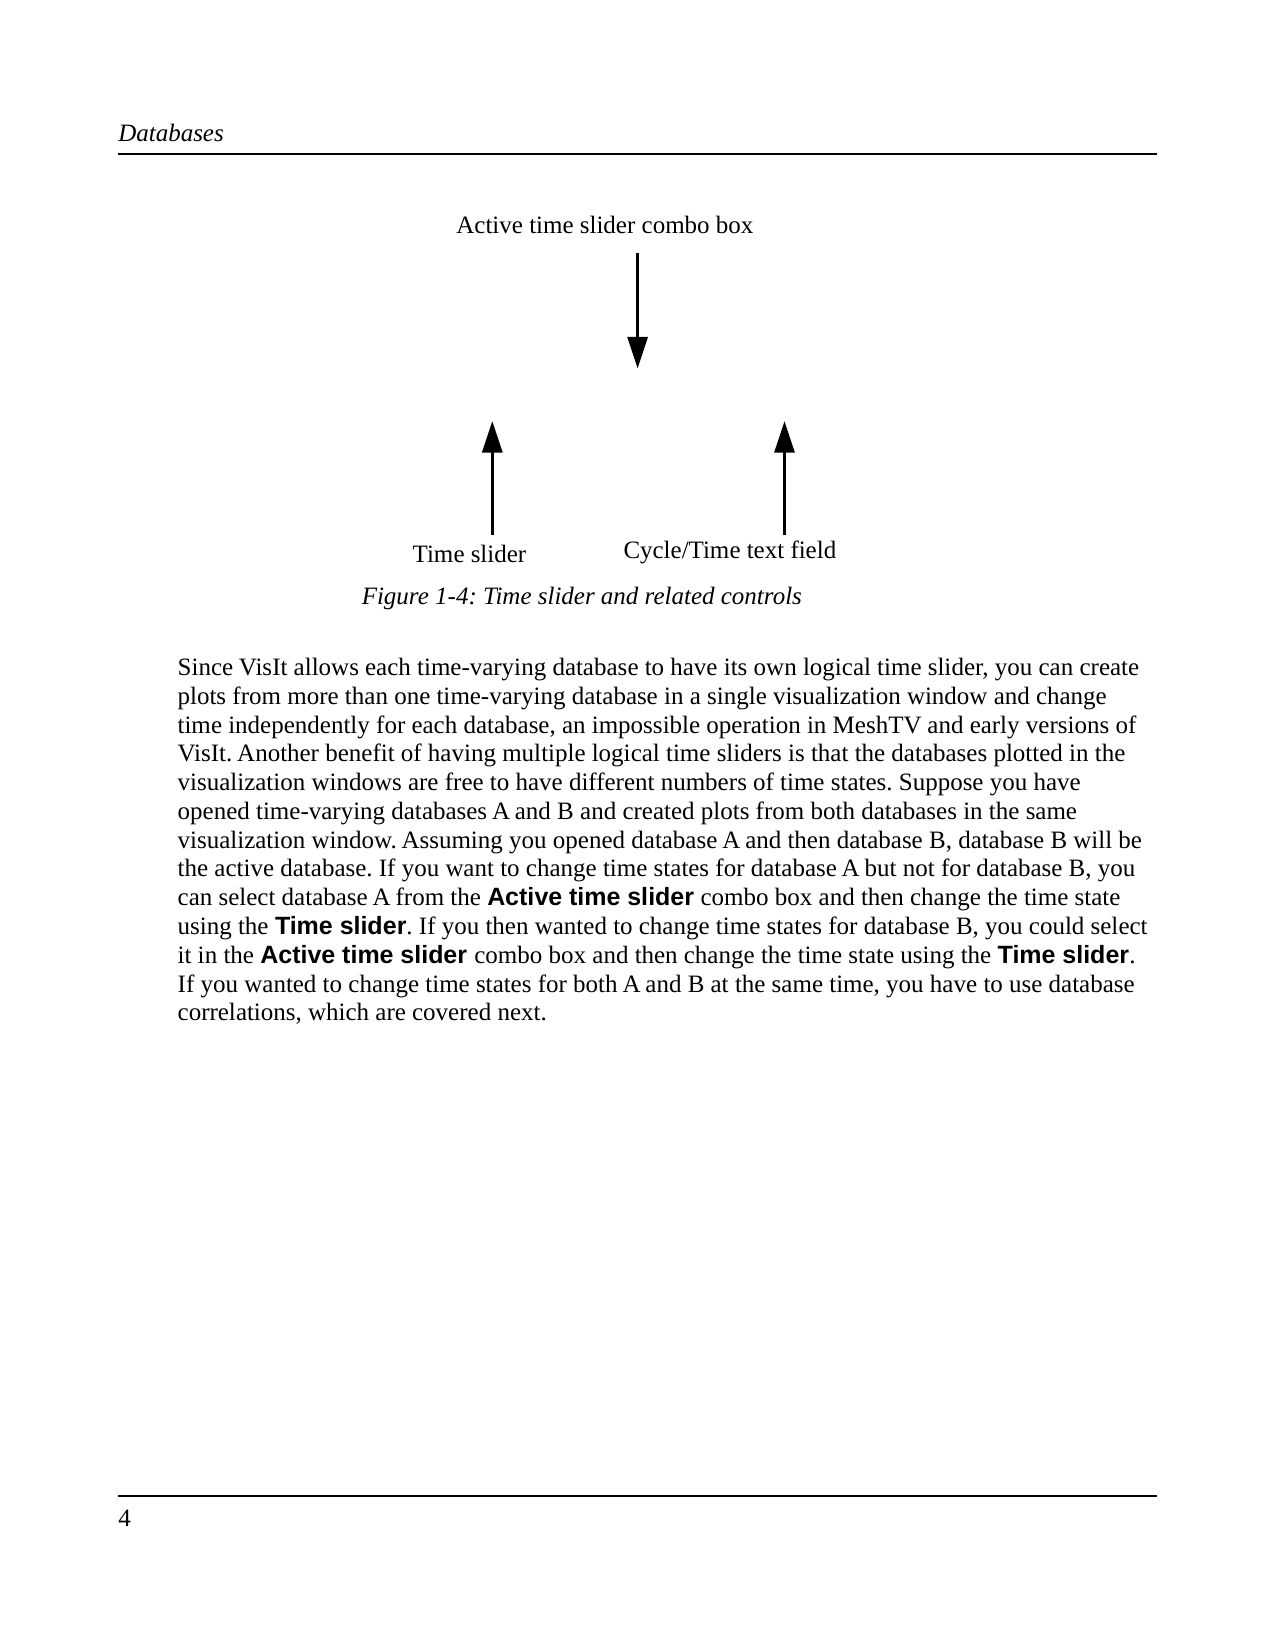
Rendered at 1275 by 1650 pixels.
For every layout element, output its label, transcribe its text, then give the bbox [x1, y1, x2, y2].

text Figure 1-4: Time slider and related controls [362, 581, 913, 610]
text Since VisIt allows each time-varying database to have its own logical time slider, you can create plots from more than one time-varying database in a single visualization window and change time independently for each database, an impossible operation in MeshTV and early versions of VisIt. Another benefit of having multiple logical time sliders is that the databases plotted in the visualization windows are free to have different numbers of time states. Suppose you have opened time-varying databases A and B and created plots from both databases in the same visualization window. Assuming you opened database A and then database B, database B will be the active database. If you want to change time states for database A but not for database B, you can select database A from the Active time slider combo box and then change the time state using the Time slider. If you then wanted to change time states for database B, you could select it in the Active time slider combo box and then change the time state using the Time slider. If you wanted to change time states for both A and B at the same time, you have to use database correlations, which are covered next. [177, 185, 1157, 1026]
